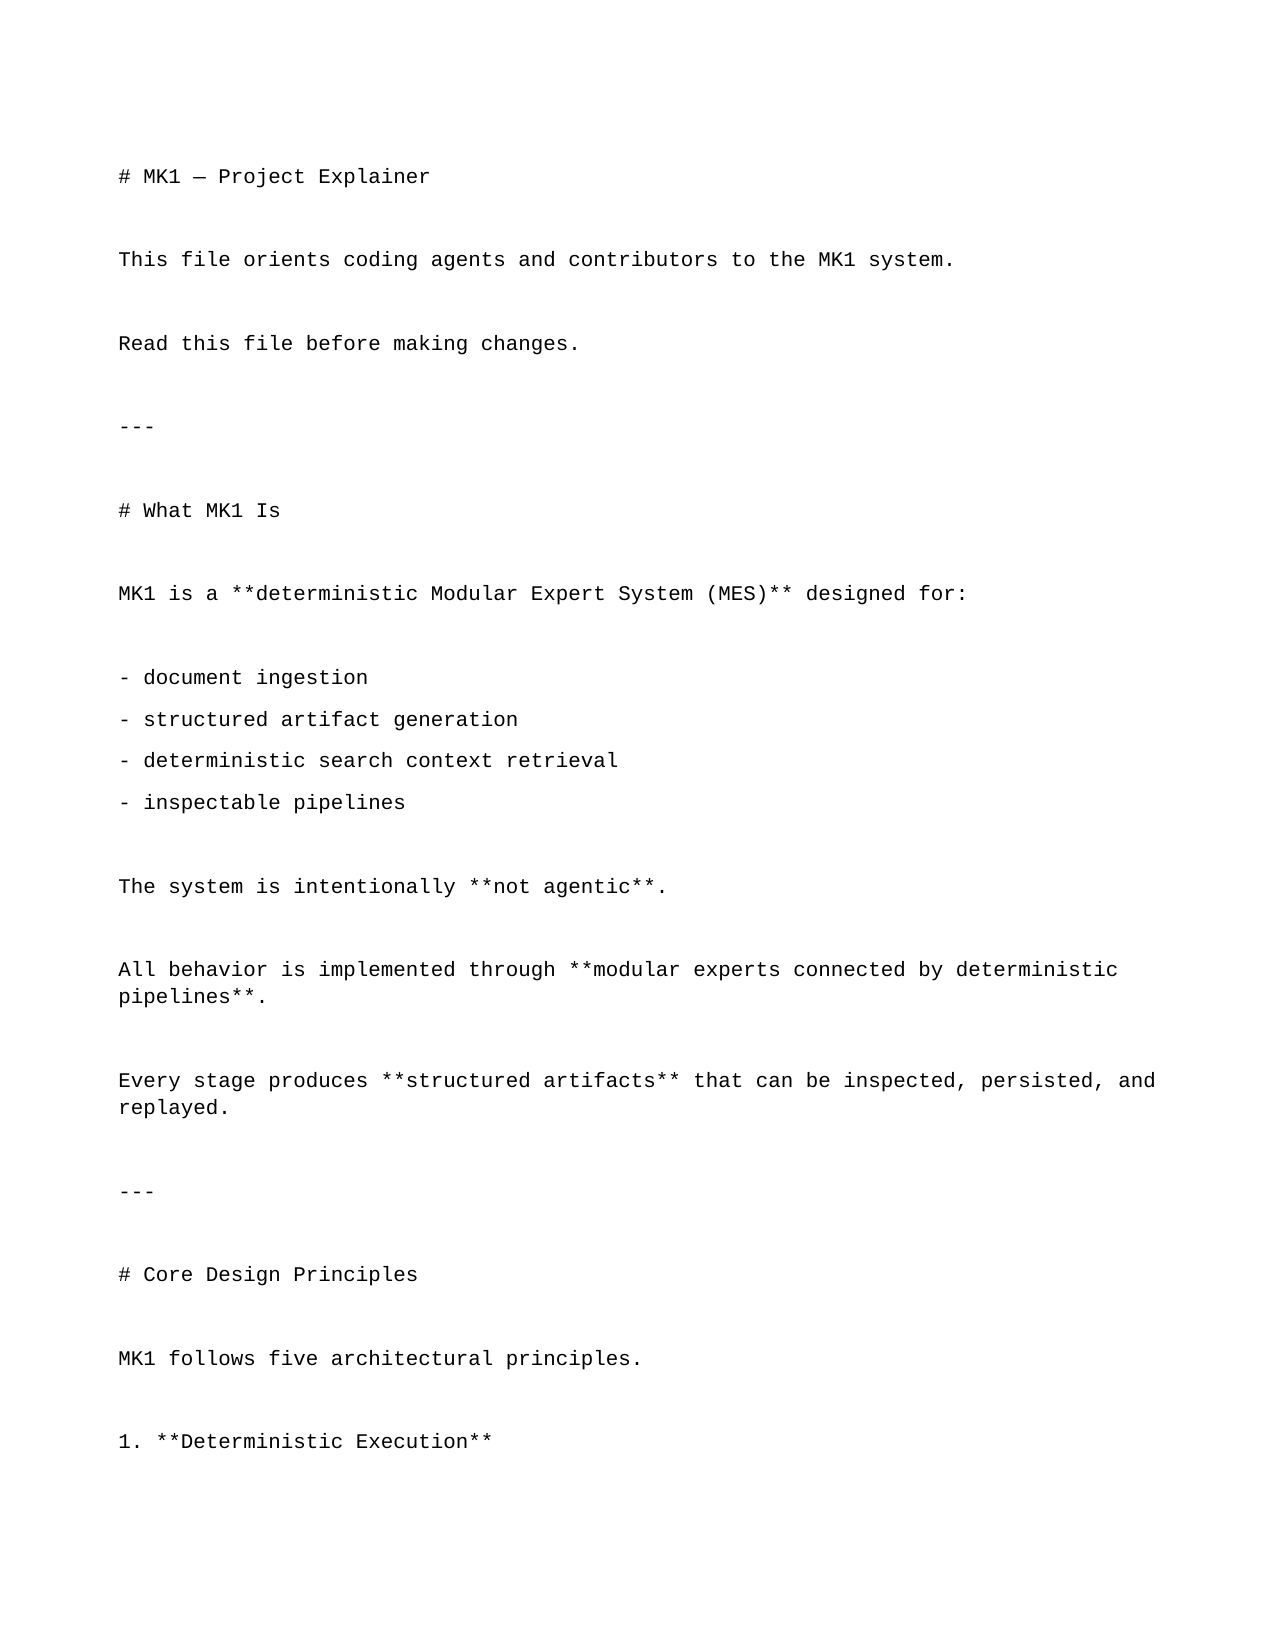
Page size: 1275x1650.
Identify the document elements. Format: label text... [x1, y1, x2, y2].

text - document ingestion [118, 667, 1157, 691]
text - structured artifact generation [118, 709, 1157, 732]
text MK1 follows five architectural principles. [118, 1348, 1157, 1372]
text # What MK1 Is [118, 500, 1157, 523]
text - deterministic search context retrieval [118, 751, 1157, 774]
text All behavior is implemented through **modular experts connected by deterministic pipelines**. [118, 959, 1157, 1010]
text # Core Design Principles [118, 1264, 1157, 1288]
text # MK1 — Project Explainer [118, 166, 1157, 189]
text 1. **Deterministic Execution** [118, 1431, 1157, 1455]
text --- [118, 416, 1157, 440]
text Read this file before making changes. [118, 333, 1157, 356]
text The system is intentionally **not agentic**. [118, 876, 1157, 899]
text - inspectable pipelines [118, 792, 1157, 816]
text Every stage produces **structured artifacts** that can be inspected, persisted, and replayed. [118, 1070, 1157, 1121]
text MK1 is a **deterministic Modular Expert System (MES)** designed for: [118, 583, 1157, 607]
text This file orients coding agents and contributors to the MK1 system. [118, 249, 1157, 273]
text --- [118, 1181, 1157, 1204]
